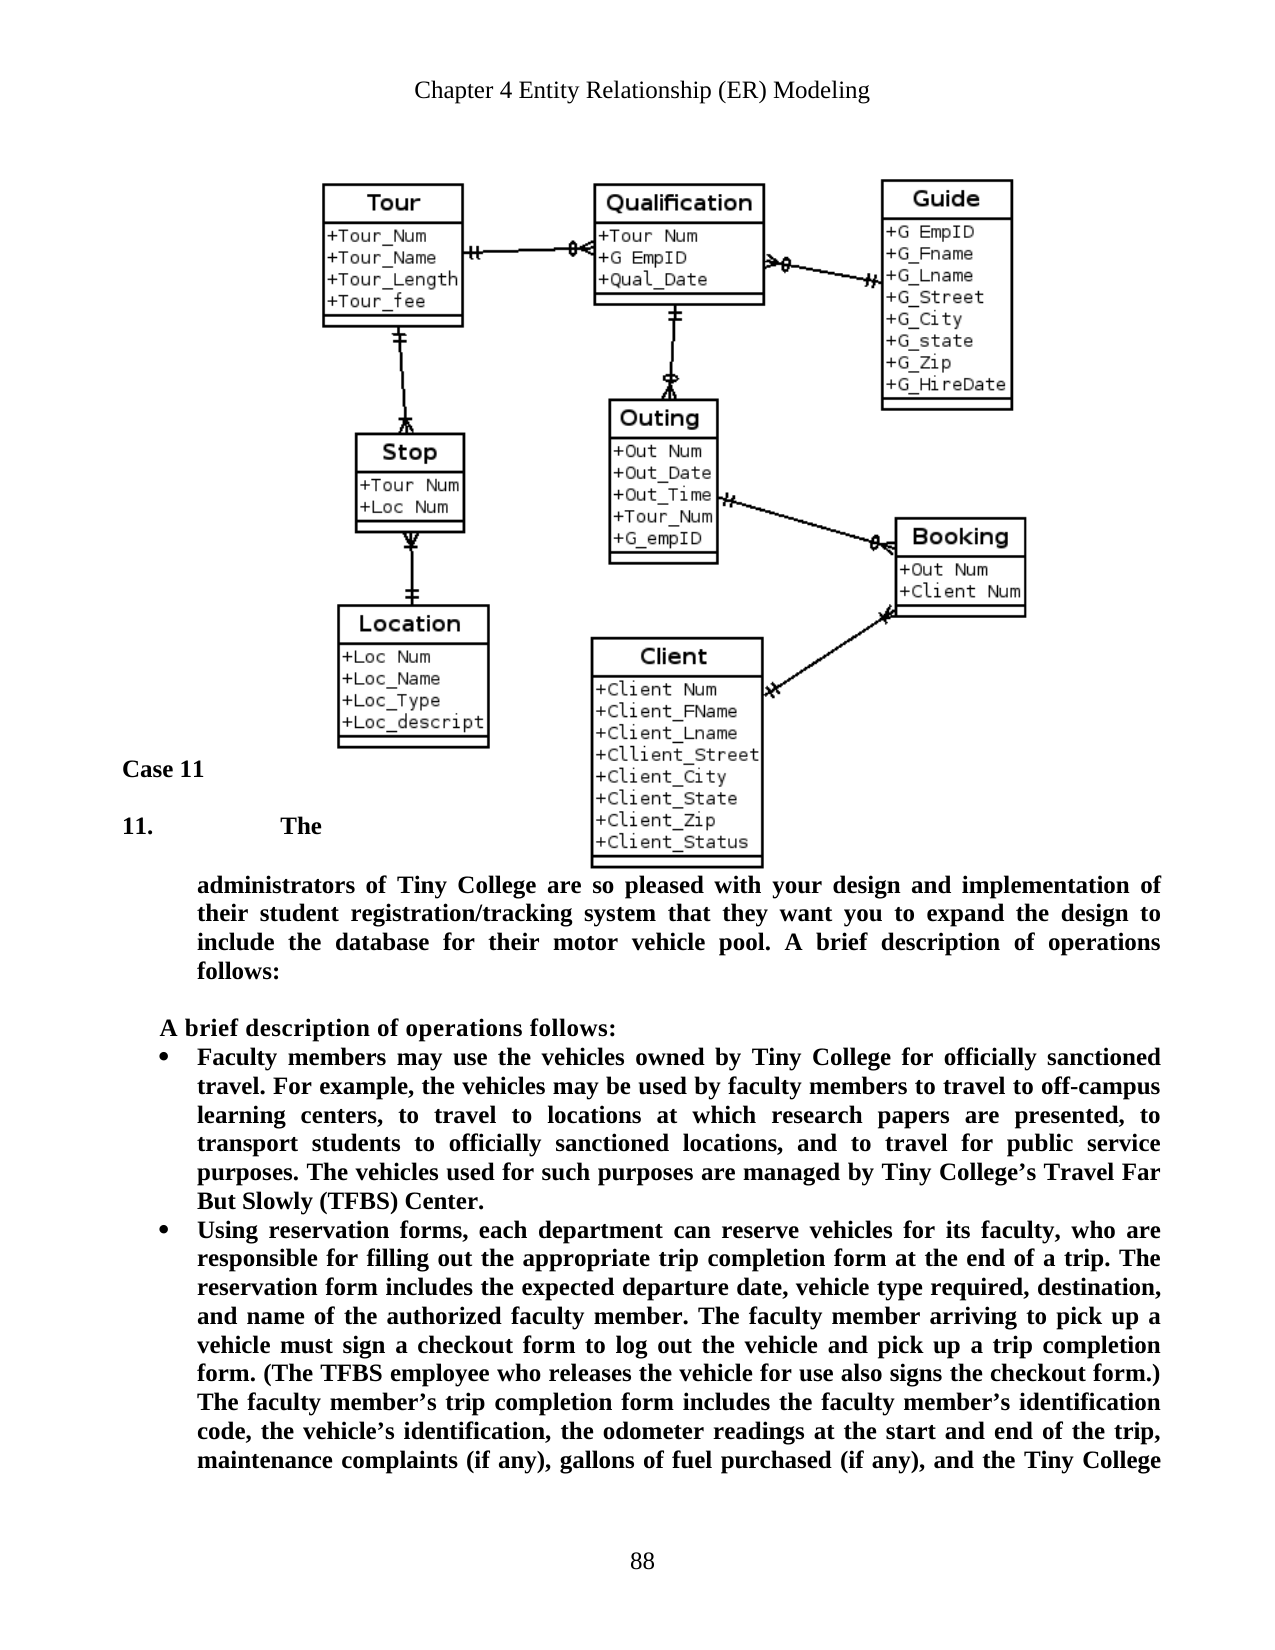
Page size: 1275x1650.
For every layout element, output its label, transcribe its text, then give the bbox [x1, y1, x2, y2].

text 11. The administrators of Tiny College are so pleased with your design and implementation of their student registration/tracking system that they want you to expand the design to include the database for their motor vehicle pool. A brief description of operations follows: [122, 811, 1162, 985]
text [1027, 754, 1162, 782]
text A brief description of operations follows: [159, 1013, 1162, 1042]
list Faculty members may use the vehicles owned by Tiny College for officially sanctioned travel. For example, the vehicles may be used by faculty members to travel to off-campus learning centers, to travel to locations at which research papers are presented, to transport students to officially sanctioned locations, and to travel for public service purposes. The vehicles used for such purposes are managed by Tiny College’s Travel Far But Slowly (TFBS) Center. [159, 1042, 1162, 1215]
text Case 11 [122, 754, 321, 782]
list Using reservation forms, each department can reserve vehicles for its faculty, who are responsible for filling out the appropriate trip completion form at the end of a trip. The reservation form includes the expected departure date, vehicle type required, destination, and name of the authorized faculty member. The faculty member arriving to pick up a vehicle must sign a checkout form to log out the vehicle and pick up a trip completion form. (The TFBS employee who releases the vehicle for use also signs the checkout form.) The faculty member’s trip completion form includes the faculty member’s identification code, the vehicle’s identification, the odometer readings at the start and end of the trip, maintenance complaints (if any), gallons of fuel purchased (if any), and the Tiny College [159, 1215, 1162, 1473]
picture [321, 178, 1027, 870]
